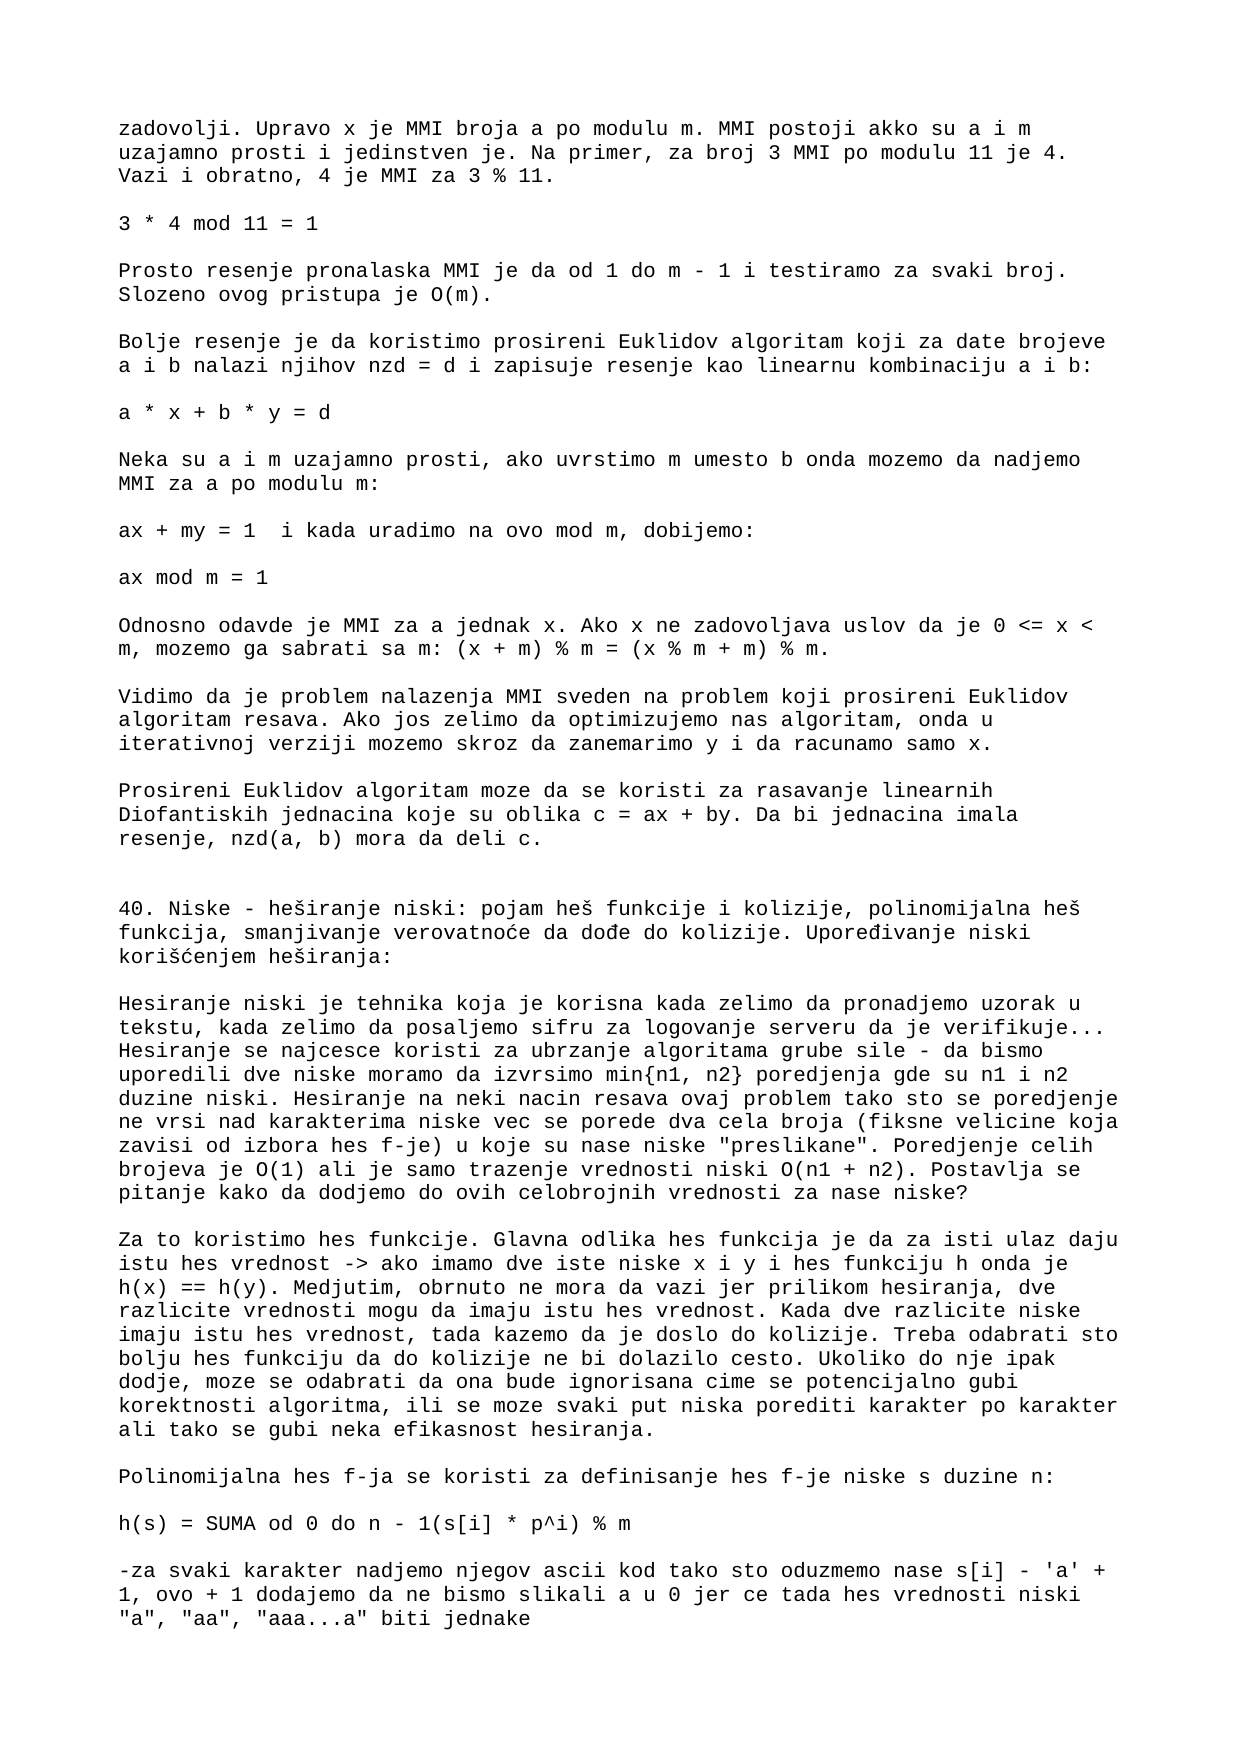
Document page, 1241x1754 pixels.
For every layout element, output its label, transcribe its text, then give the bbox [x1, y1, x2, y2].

text -za svaki karakter nadjemo njegov ascii kod tako sto oduzmemo nase s[i] - 'a' + 1, ovo + 1 dodajemo da ne bismo slikali a u 0 jer ce tada hes vrednosti niski "a", "aa", "aaa...a" biti jednake [118, 1561, 1122, 1631]
text Bolje resenje je da koristimo prosireni Euklidov algoritam koji za date brojeve a i b nalazi njihov nzd = d i zapisuje resenje kao linearnu kombinaciju a i b: [118, 331, 1122, 378]
text Vidimo da je problem nalazenja MMI sveden na problem koji prosireni Euklidov algoritam resava. Ako jos zelimo da optimizujemo nas algoritam, onda u iterativnoj verziji mozemo skroz da zanemarimo y i da racunamo samo x. [118, 686, 1122, 757]
text Odnosno odavde je MMI za a jednak x. Ako x ne zadovoljava uslov da je 0 <= x < m, mozemo ga sabrati sa m: (x + m) % m = (x % m + m) % m. [118, 615, 1122, 662]
text Prosto resenje pronalaska MMI je da od 1 do m - 1 i testiramo za svaki broj. Slozeno ovog pristupa je O(m). [118, 260, 1122, 307]
text zadovolji. Upravo x je MMI broja a po modulu m. MMI postoji akko su a i m uzajamno prosti i jedinstven je. Na primer, za broj 3 MMI po modulu 11 je 4. Vazi i obratno, 4 je MMI za 3 % 11. [118, 118, 1122, 189]
text h(s) = SUMA od 0 do n - 1(s[i] * p^i) % m [118, 1513, 1122, 1537]
text Za to koristimo hes funkcije. Glavna odlika hes funkcija je da za isti ulaz daju istu hes vrednost -> ako imamo dve iste niske x i y i hes funkciju h onda je h(x) == h(y). Medjutim, obrnuto ne mora da vazi jer prilikom hesiranja, dve razlicite vrednosti mogu da imaju istu hes vrednost. Kada dve razlicite niske imaju istu hes vrednost, tada kazemo da je doslo do kolizije. Treba odabrati sto bolju hes funkciju da do kolizije ne bi dolazilo cesto. Ukoliko do nje ipak dodje, moze se odabrati da ona bude ignorisana cime se potencijalno gubi korektnosti algoritma, ili se moze svaki put niska porediti karakter po karakter ali tako se gubi neka efikasnost hesiranja. [118, 1229, 1122, 1442]
text Neka su a i m uzajamno prosti, ako uvrstimo m umesto b onda mozemo da nadjemo MMI za a po modulu m: [118, 449, 1122, 496]
text Polinomijalna hes f-ja se koristi za definisanje hes f-je niske s duzine n: [118, 1466, 1122, 1489]
text ax mod m = 1 [118, 567, 1122, 591]
text Prosireni Euklidov algoritam moze da se koristi za rasavanje linearnih Diofantiskih jednacina koje su oblika c = ax + by. Da bi jednacina imala resenje, nzd(a, b) mora da deli c. [118, 780, 1122, 851]
text 40. Niske - heširanje niski: pojam heš funkcije i kolizije, polinomijalna heš funkcija, smanjivanje verovatnoće da dođe do kolizije. Upoređivanje niski korišćenjem heširanja: [118, 898, 1122, 969]
text 3 * 4 mod 11 = 1 [118, 213, 1122, 236]
text a * x + b * y = d [118, 402, 1122, 426]
text ax + my = 1 i kada uradimo na ovo mod m, dobijemo: [118, 520, 1122, 544]
text Hesiranje niski je tehnika koja je korisna kada zelimo da pronadjemo uzorak u tekstu, kada zelimo da posaljemo sifru za logovanje serveru da je verifikuje... Hesiranje se najcesce koristi za ubrzanje algoritama grube sile - da bismo uporedili dve niske moramo da izvrsimo min{n1, n2} poredjenja gde su n1 i n2 duzine niski. Hesiranje na neki nacin resava ovaj problem tako sto se poredjenje ne vrsi nad karakterima niske vec se porede dva cela broja (fiksne velicine koja zavisi od izbora hes f-je) u koje su nase niske "preslikane". Poredjenje celih brojeva je O(1) ali je samo trazenje vrednosti niski O(n1 + n2). Postavlja se pitanje kako da dodjemo do ovih celobrojnih vrednosti za nase niske? [118, 993, 1122, 1206]
